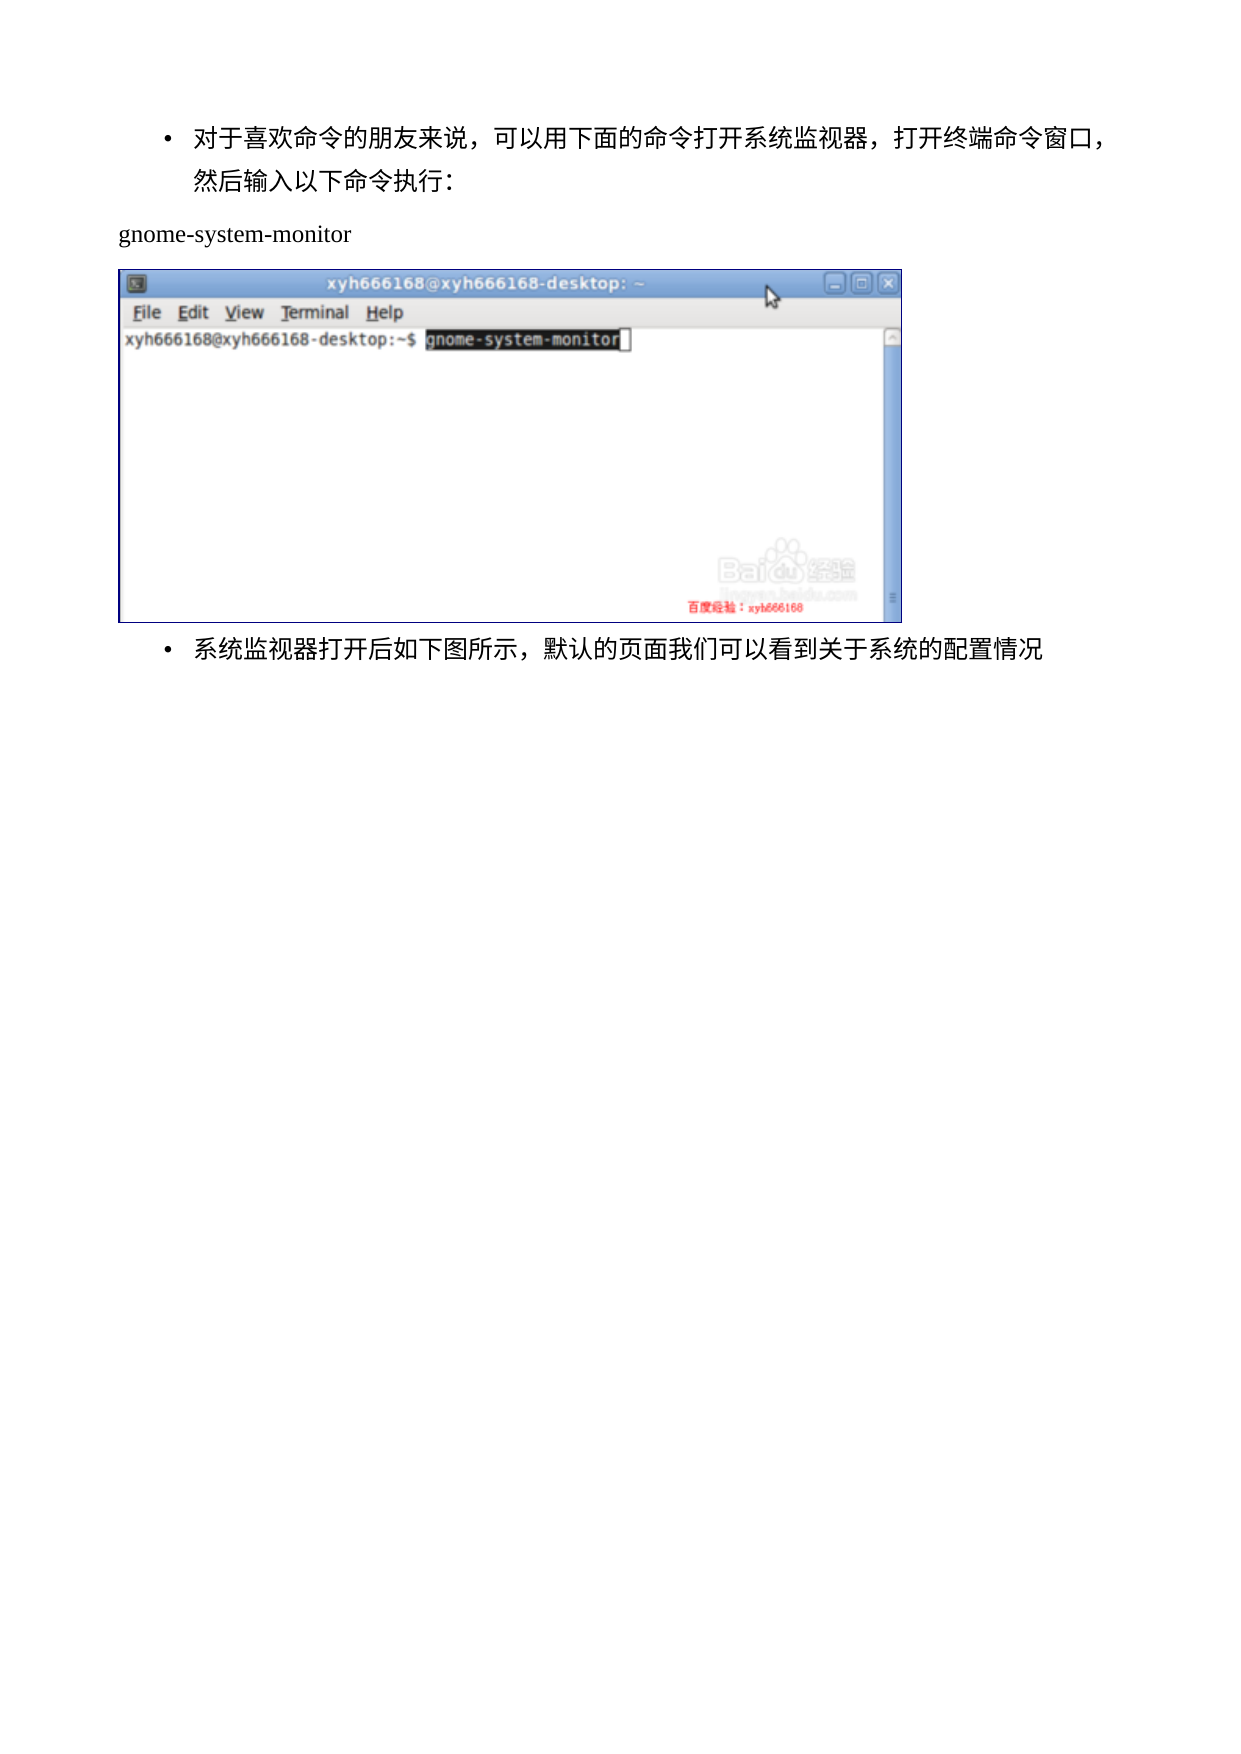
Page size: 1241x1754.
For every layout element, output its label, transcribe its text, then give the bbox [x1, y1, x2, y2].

list 系统监视器打开后如下图所示，默认的页面我们可以看到关于系统的配置情况 [164, 629, 1122, 665]
list 对于喜欢命令的朋友来说，可以用下面的命令打开系统监视器，打开终端命令窗口，然后输入以下命令执行： [164, 118, 1122, 198]
text gnome-system-monitor [118, 219, 1122, 248]
picture [120, 270, 901, 622]
